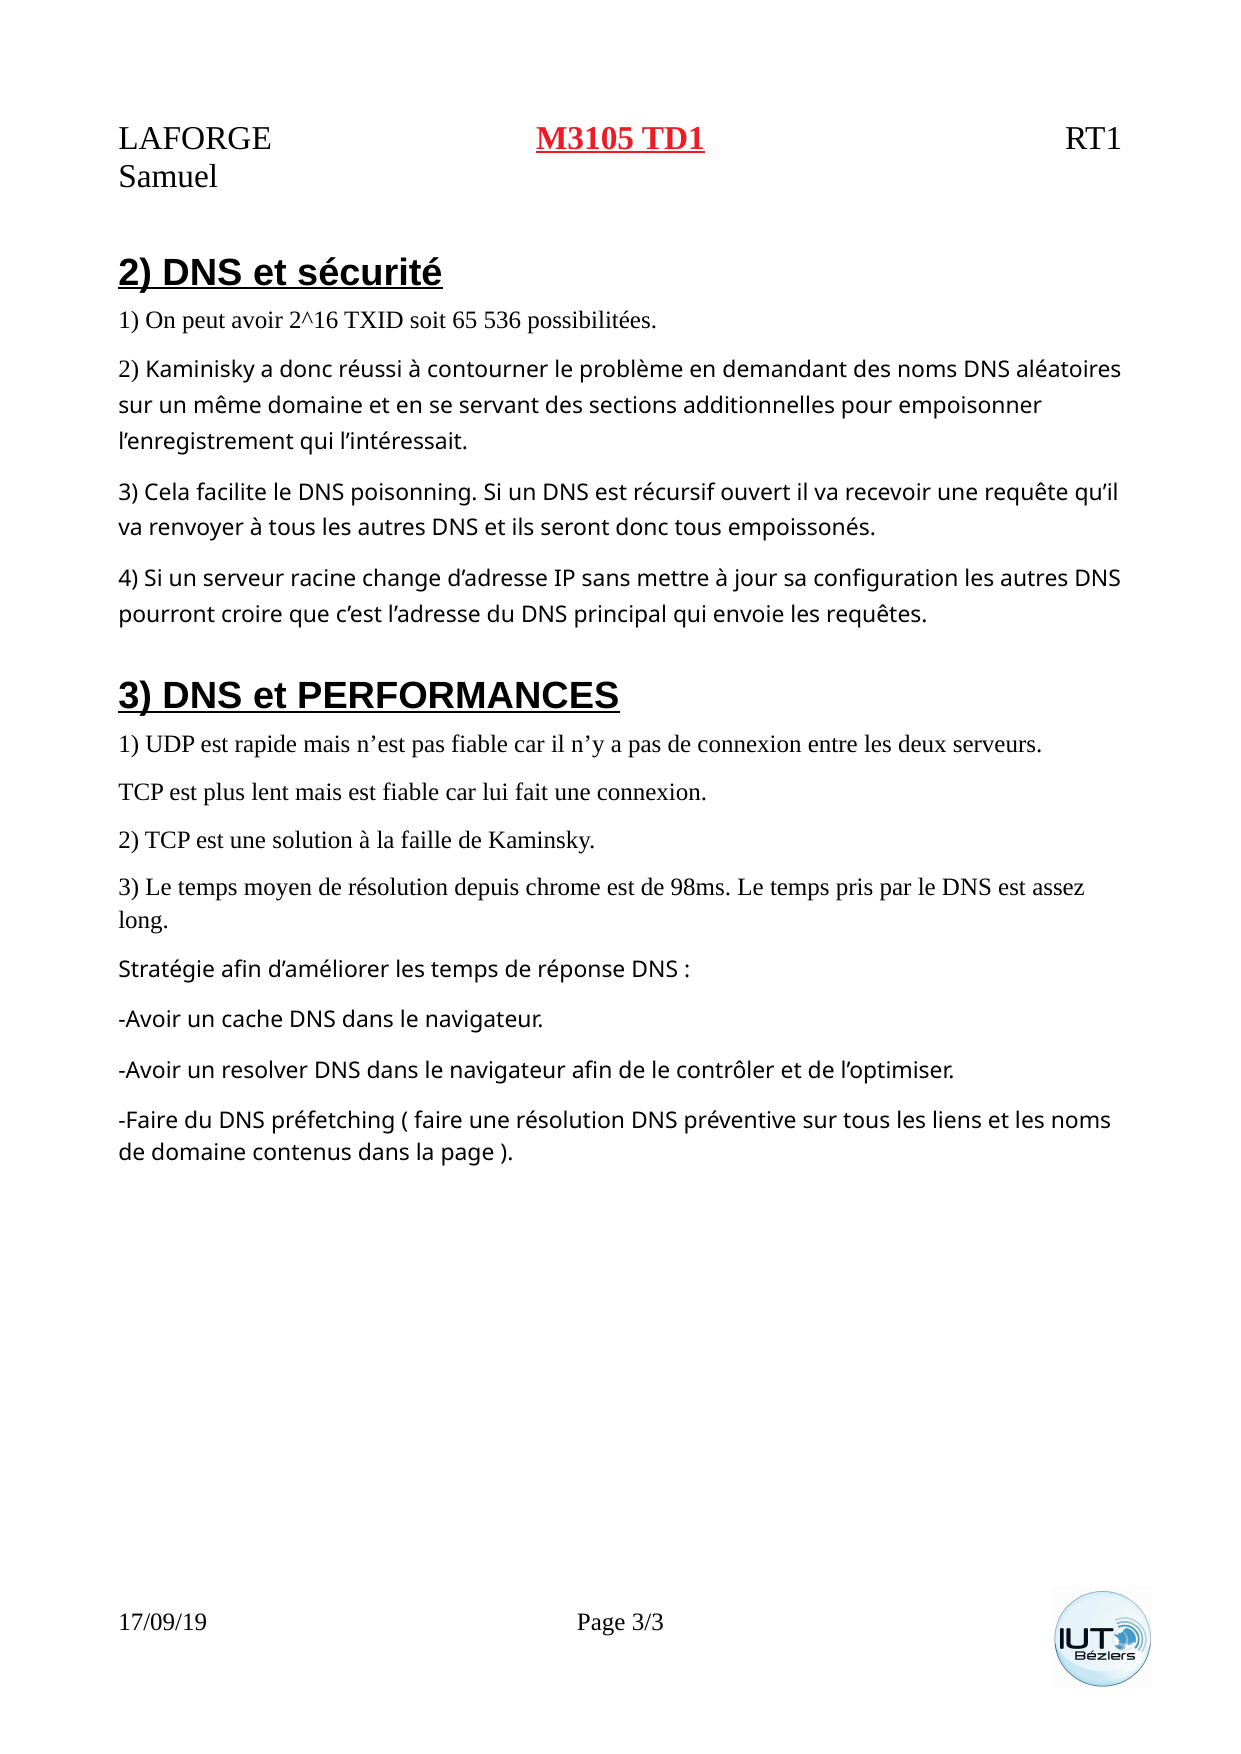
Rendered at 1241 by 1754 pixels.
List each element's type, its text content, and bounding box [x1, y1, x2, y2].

text Stratégie afin d’améliorer les temps de réponse DNS : [118, 953, 1122, 984]
text 1) On peut avoir 2^16 TXID soit 65 536 possibilitées. [118, 305, 1122, 334]
text 3) Le temps moyen de résolution depuis chrome est de 98ms. Le temps pris par le DNS est assez long. [118, 872, 1122, 934]
text 1) UDP est rapide mais n’est pas fiable car il n’y a pas de connexion entre les deux serveurs. [118, 729, 1122, 758]
text 2) Kaminisky a donc réussi à contourner le problème en demandant des noms DNS aléatoires sur un même domaine et en se servant des sections additionnelles pour empoisonner l’enregistrement qui l’intéressait. [118, 353, 1122, 456]
text 4) Si un serveur racine change d’adresse IP sans mettre à jour sa configuration les autres DNS pourront croire que c’est l’adresse du DNS principal qui envoie les requêtes. [118, 562, 1122, 629]
text 2) TCP est une solution à la faille de Kaminsky. [118, 825, 1122, 853]
text 3) Cela facilite le DNS poisonning. Si un DNS est récursif ouvert il va recevoir une requête qu’il va renvoyer à tous les autres DNS et ils seront donc tous empoissonés. [118, 475, 1122, 543]
subtitle 2) DNS et sécurité [118, 249, 1122, 293]
picture [1051, 1587, 1153, 1688]
text -Avoir un cache DNS dans le navigateur. [118, 1003, 1122, 1035]
text -Avoir un resolver DNS dans le navigateur afin de le contrôler et de l’optimiser. [118, 1054, 1122, 1085]
text TCP est plus lent mais est fiable car lui fait une connexion. [118, 777, 1122, 806]
subtitle 3) DNS et PERFORMANCES [118, 673, 1122, 717]
text -Faire du DNS préfetching ( faire une résolution DNS préventive sur tous les liens et les noms de domaine contenus dans la page ). [118, 1104, 1122, 1167]
